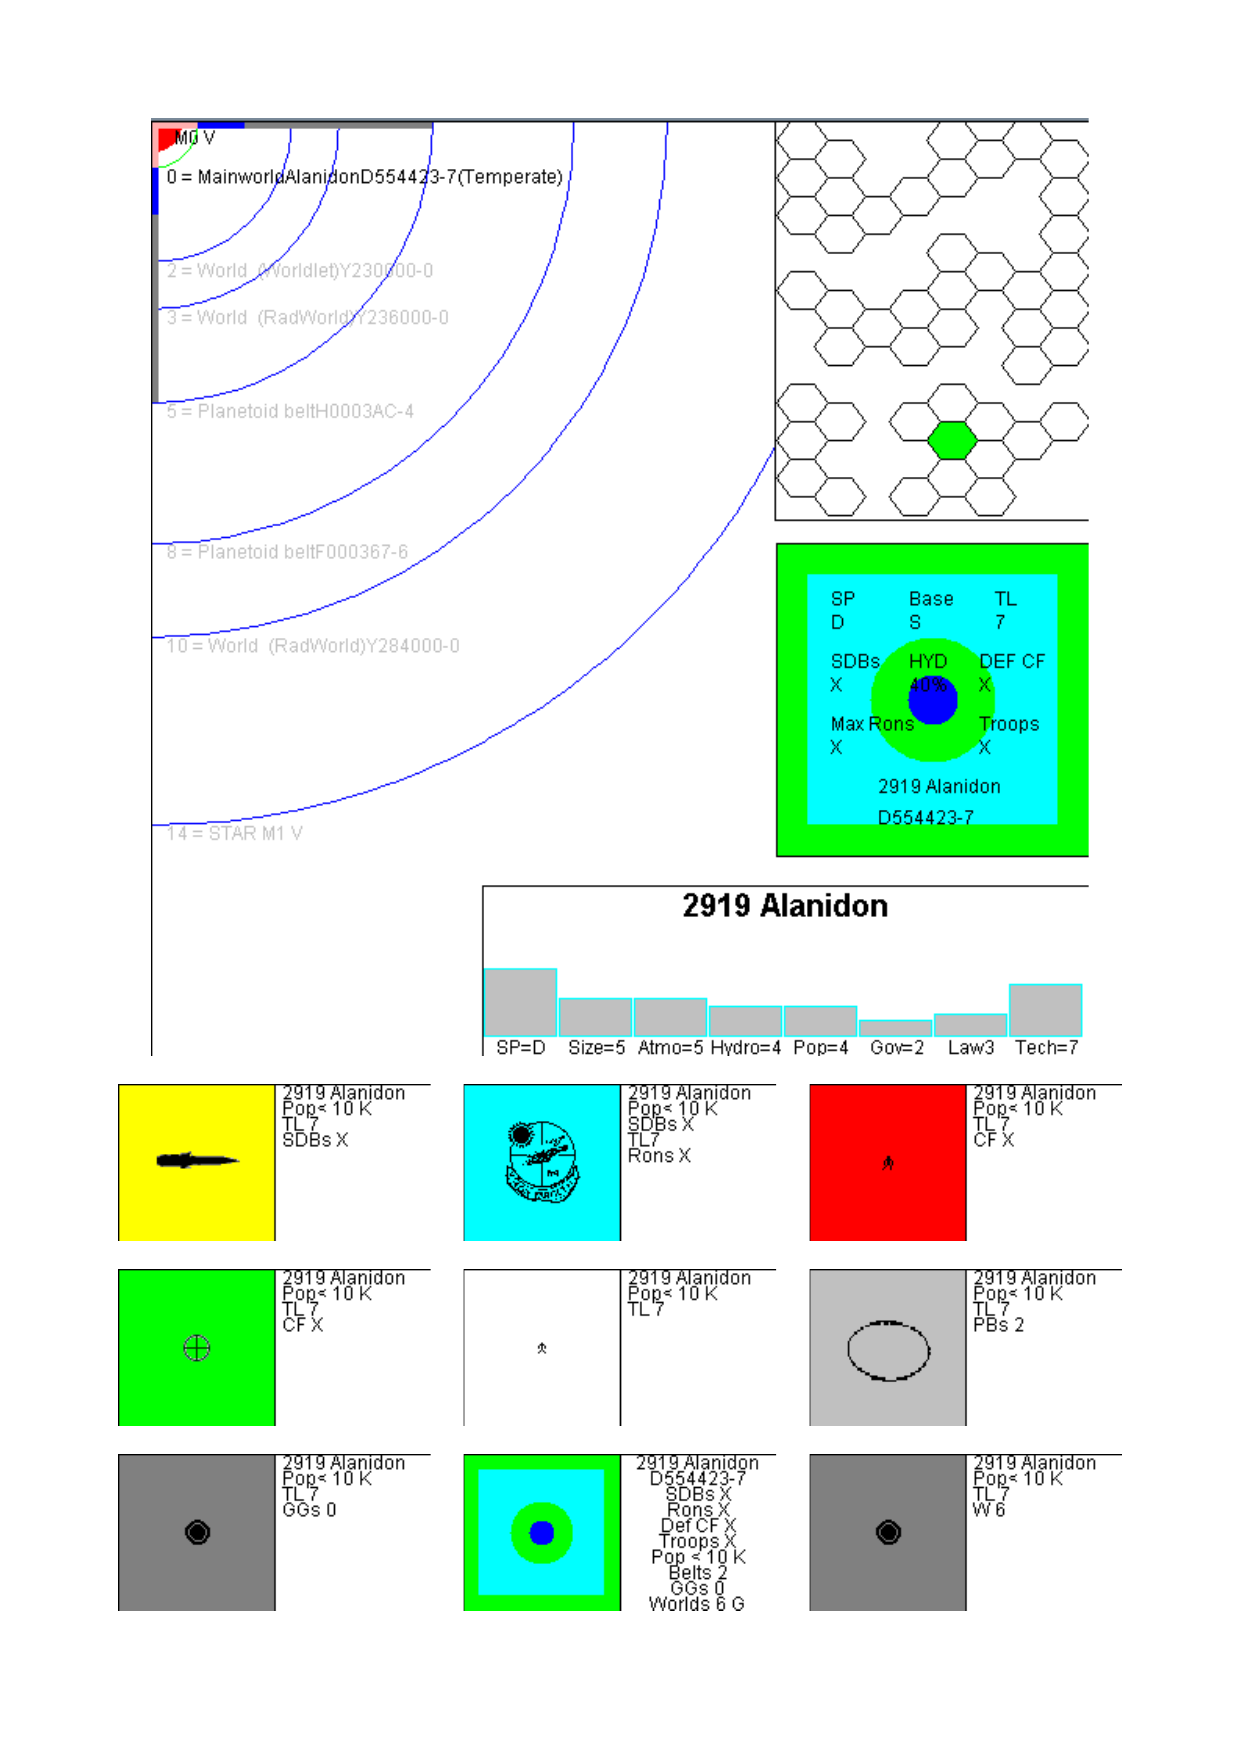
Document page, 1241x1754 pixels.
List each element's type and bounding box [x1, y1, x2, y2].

picture [809, 1084, 1122, 1241]
picture [463, 1269, 777, 1426]
picture [809, 1454, 1122, 1611]
picture [118, 1454, 431, 1611]
picture [463, 1454, 777, 1611]
picture [463, 1084, 777, 1241]
picture [809, 1269, 1122, 1426]
picture [118, 1084, 431, 1241]
picture [118, 1269, 431, 1426]
picture [151, 118, 1089, 1056]
